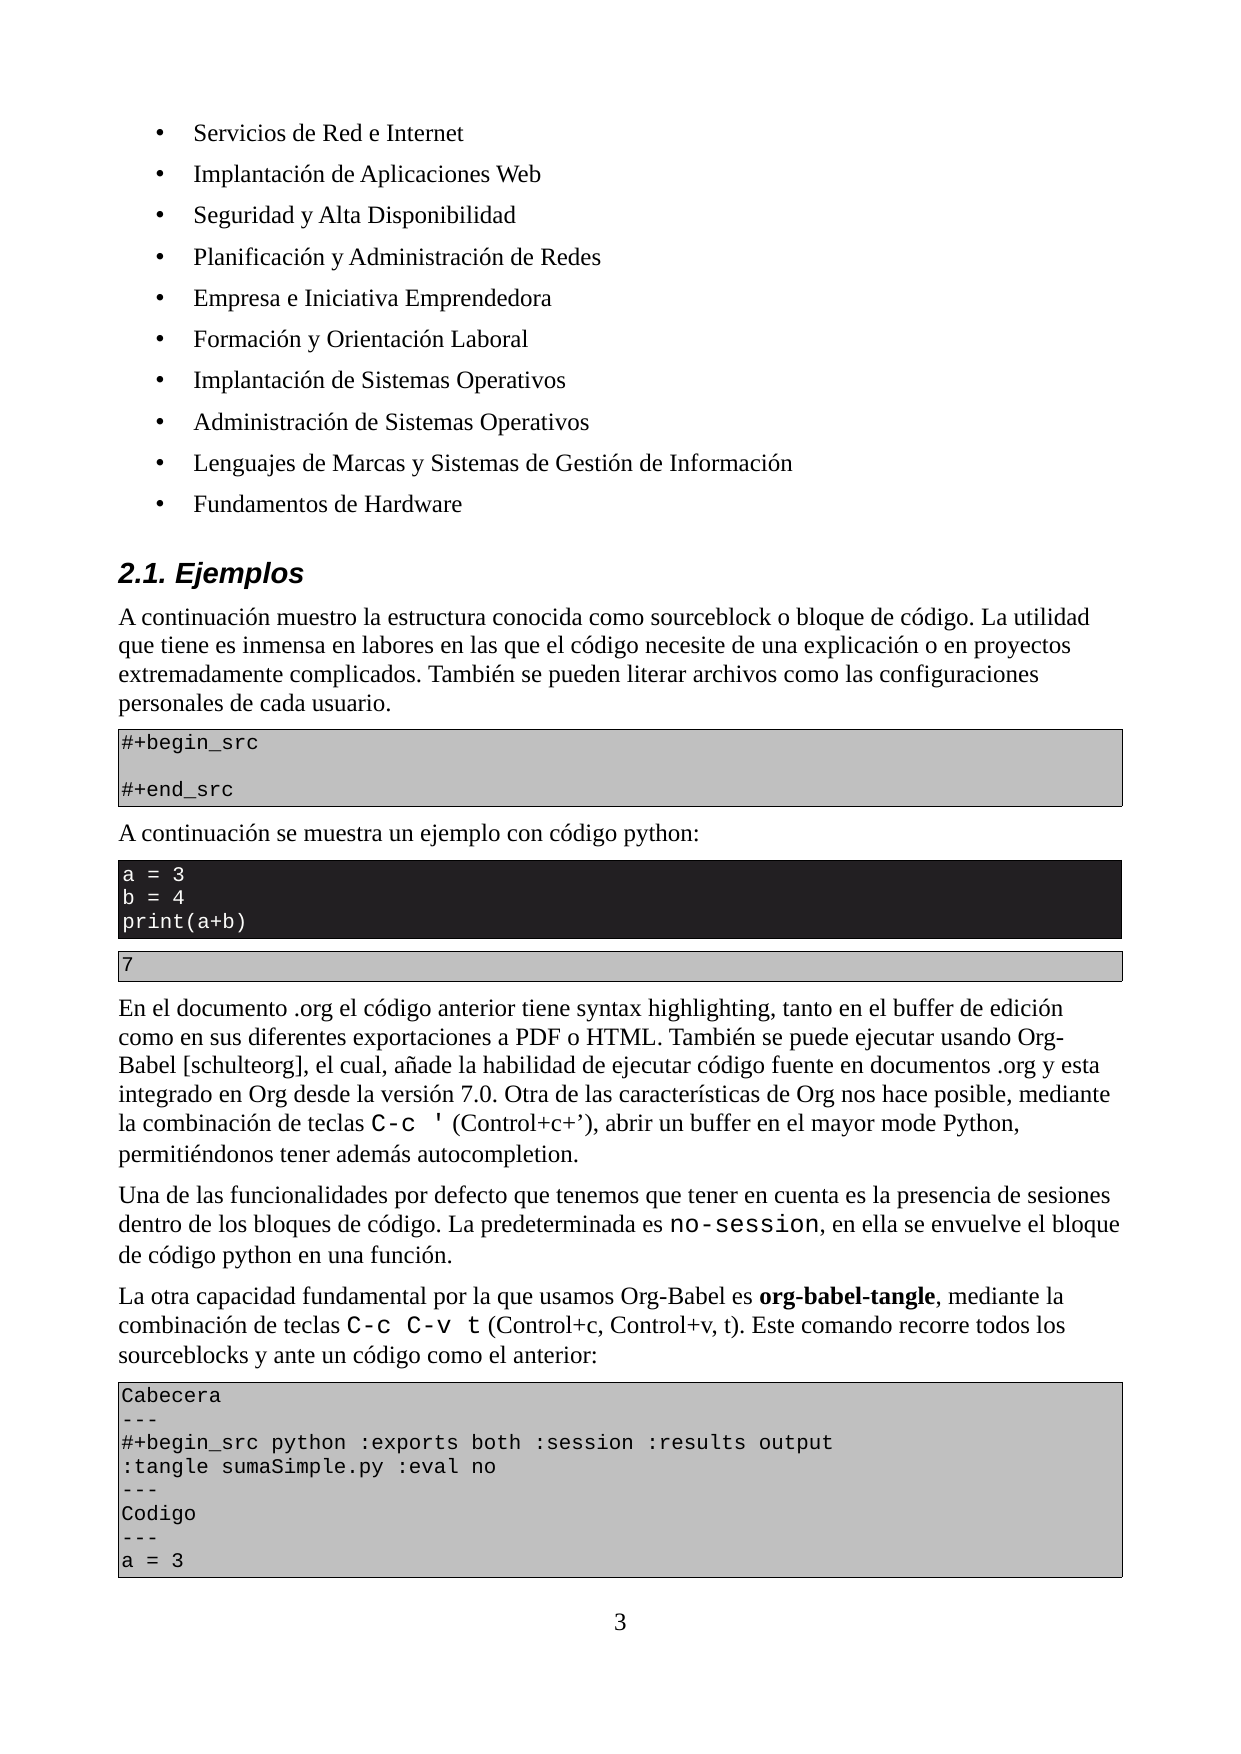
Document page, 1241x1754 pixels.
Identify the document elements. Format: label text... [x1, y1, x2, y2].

text En el documento .org el código anterior tiene syntax highlighting, tanto en el buffer de edición como en sus diferentes exportaciones a PDF o HTML. También se puede ejecutar usando Org-Babel [schulteorg], el cual, añade la habilidad de ejecutar código fuente en documentos .org y esta integrado en Org desde la versión 7.0. Otra de las características de Org nos hace posible, mediante la combinación de teclas C-c ' (Control+c+’), abrir un buffer en el mayor mode Python, permitiéndonos tener además autocompletion. [118, 993, 1122, 1168]
text 7 [119, 952, 1122, 981]
text La otra capacidad fundamental por la que usamos Org-Babel es org-babel-tangle, mediante la combinación de teclas C-c C-v t (Control+c, Control+v, t). Este comando recorre todos los sourceblocks y ante un código como el anterior: [118, 1281, 1122, 1369]
text :tangle sumaSimple.py :eval no [119, 1453, 1122, 1476]
list Formación y Orientación Laboral [156, 324, 1122, 353]
list Servicios de Red e Internet [156, 118, 1122, 147]
text --- [119, 1406, 1122, 1429]
text a = 3 [119, 861, 1121, 883]
text Codigo [119, 1500, 1122, 1524]
text b = 4 [119, 883, 1121, 907]
text --- [119, 1476, 1122, 1500]
list Implantación de Aplicaciones Web [156, 159, 1122, 188]
list Fundamentos de Hardware [156, 489, 1122, 518]
text a = 3 [119, 1547, 1122, 1577]
text Una de las funcionalidades por defecto que tenemos que tener en cuenta es la presencia de sesiones dentro de los bloques de código. La predeterminada es no-session, en ella se envuelve el bloque de código python en una función. [118, 1180, 1122, 1268]
text Cabecera [119, 1383, 1122, 1406]
list Lenguajes de Marcas y Sistemas de Gestión de Información [156, 448, 1122, 477]
subtitle Ejemplos [118, 556, 1122, 589]
list Empresa e Iniciativa Emprendedora [156, 283, 1122, 312]
text #+end_src [119, 776, 1122, 806]
text --- [119, 1524, 1122, 1547]
text #+begin_src [119, 730, 1122, 753]
list Planificación y Administración de Redes [156, 242, 1122, 271]
list Seguridad y Alta Disponibilidad [156, 201, 1122, 229]
list Implantación de Sistemas Operativos [156, 366, 1122, 394]
text A continuación se muestra un ejemplo con código python: [118, 818, 1122, 847]
list Administración de Sistemas Operativos [156, 407, 1122, 436]
text A continuación muestro la estructura conocida como sourceblock o bloque de código. La utilidad que tiene es inmensa en labores en las que el código necesite de una explicación o en proyectos extremadamente complicados. También se pueden literar archivos como las configuraciones personales de cada usuario. [118, 602, 1122, 717]
text print(a+b) [119, 907, 1121, 938]
text #+begin_src python :exports both :session :results output [119, 1429, 1122, 1453]
